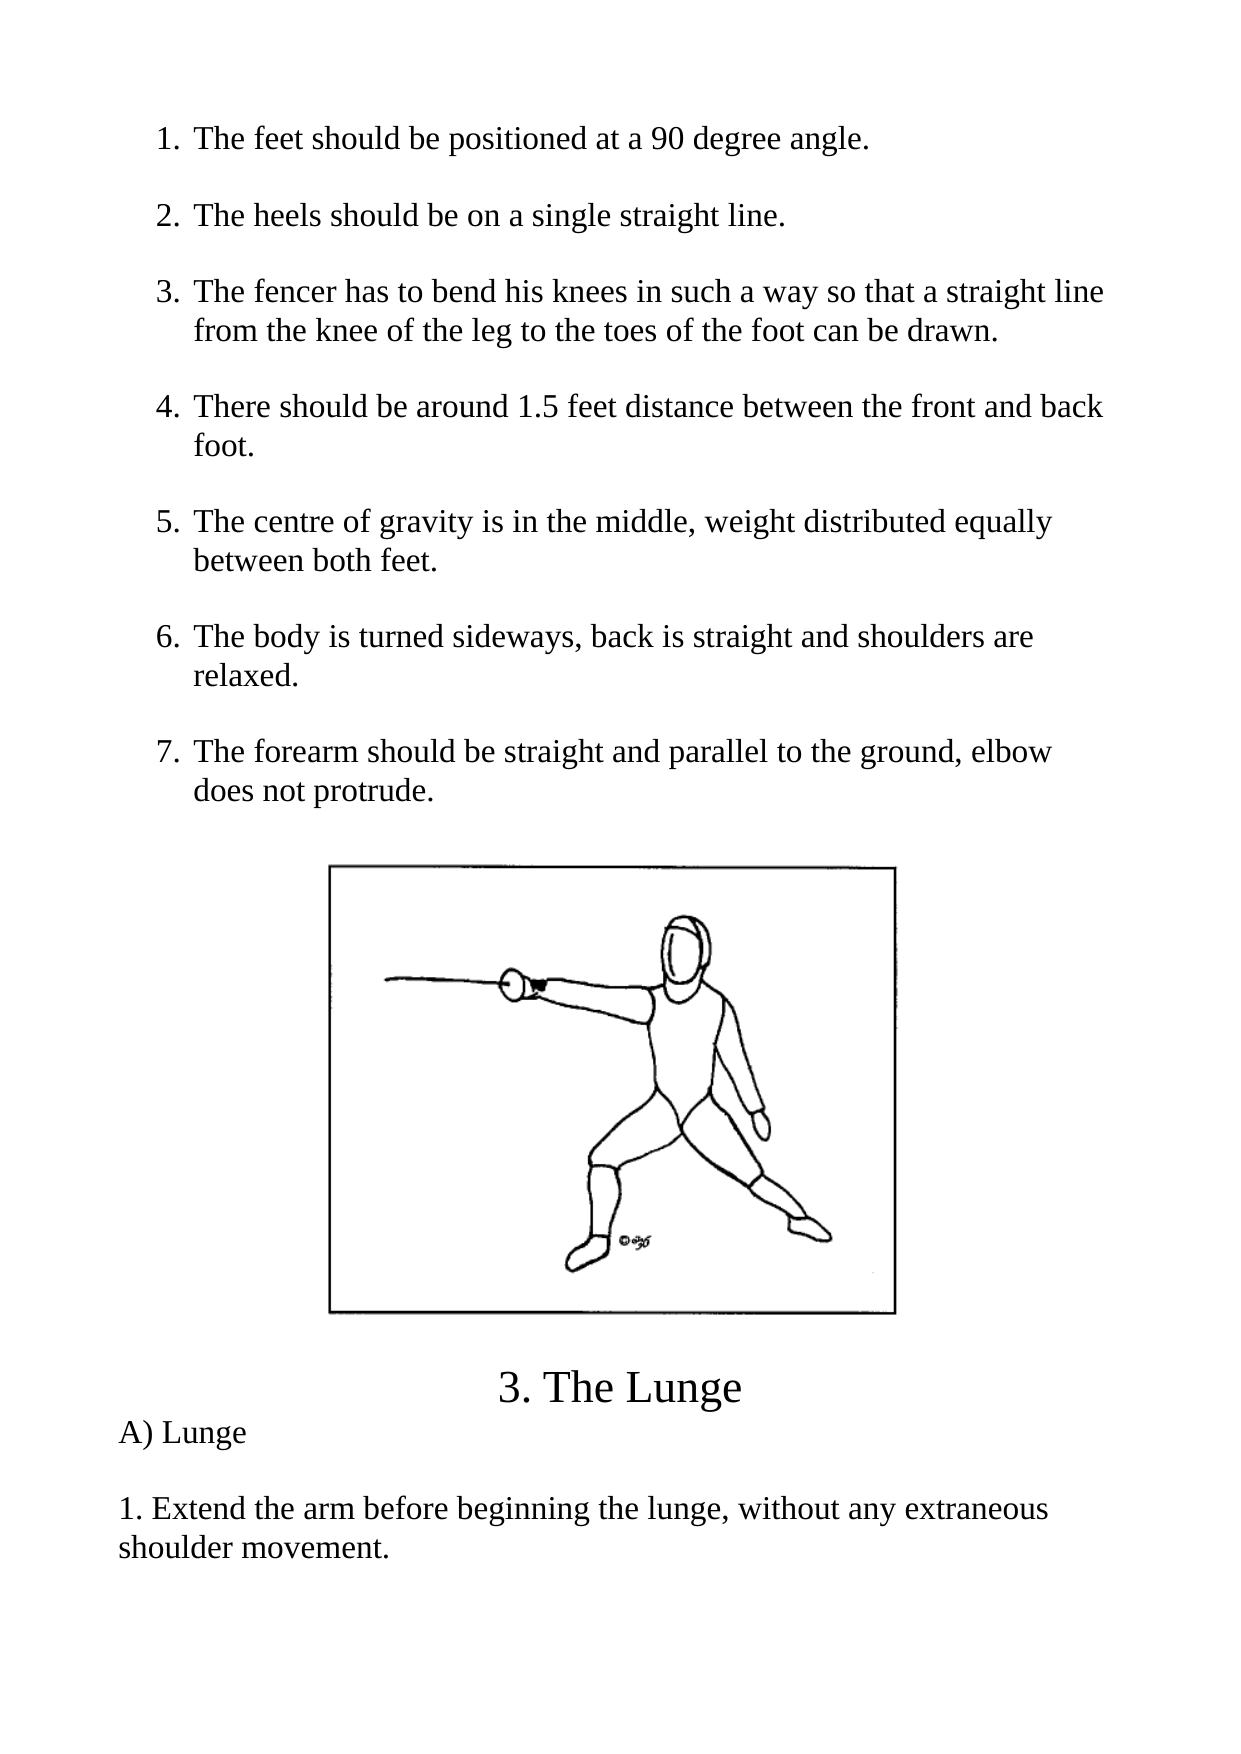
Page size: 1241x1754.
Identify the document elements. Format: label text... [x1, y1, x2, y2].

picture [302, 852, 919, 1331]
list The body is turned sideways, back is straight and shoulders are relaxed. [156, 616, 1122, 693]
list The centre of gravity is in the middle, weight distributed equally between both feet. [156, 501, 1122, 578]
text 1. Extend the arm before beginning the lunge, without any extraneous shoulder movement. [118, 1488, 1122, 1565]
text A) Lunge [118, 1412, 1122, 1450]
list There should be around 1.5 feet distance between the front and back foot. [156, 386, 1122, 463]
text 3. The Lunge [118, 1359, 1122, 1412]
list The forearm should be straight and parallel to the ground, elbow does not protrude. [156, 731, 1122, 808]
list The fencer has to bend his knees in such a way so that a straight line from the knee of the leg to the toes of the foot can be drawn. [156, 271, 1122, 348]
list The feet should be positioned at a 90 degree angle. [156, 118, 1122, 156]
list The heels should be on a single straight line. [156, 195, 1122, 233]
